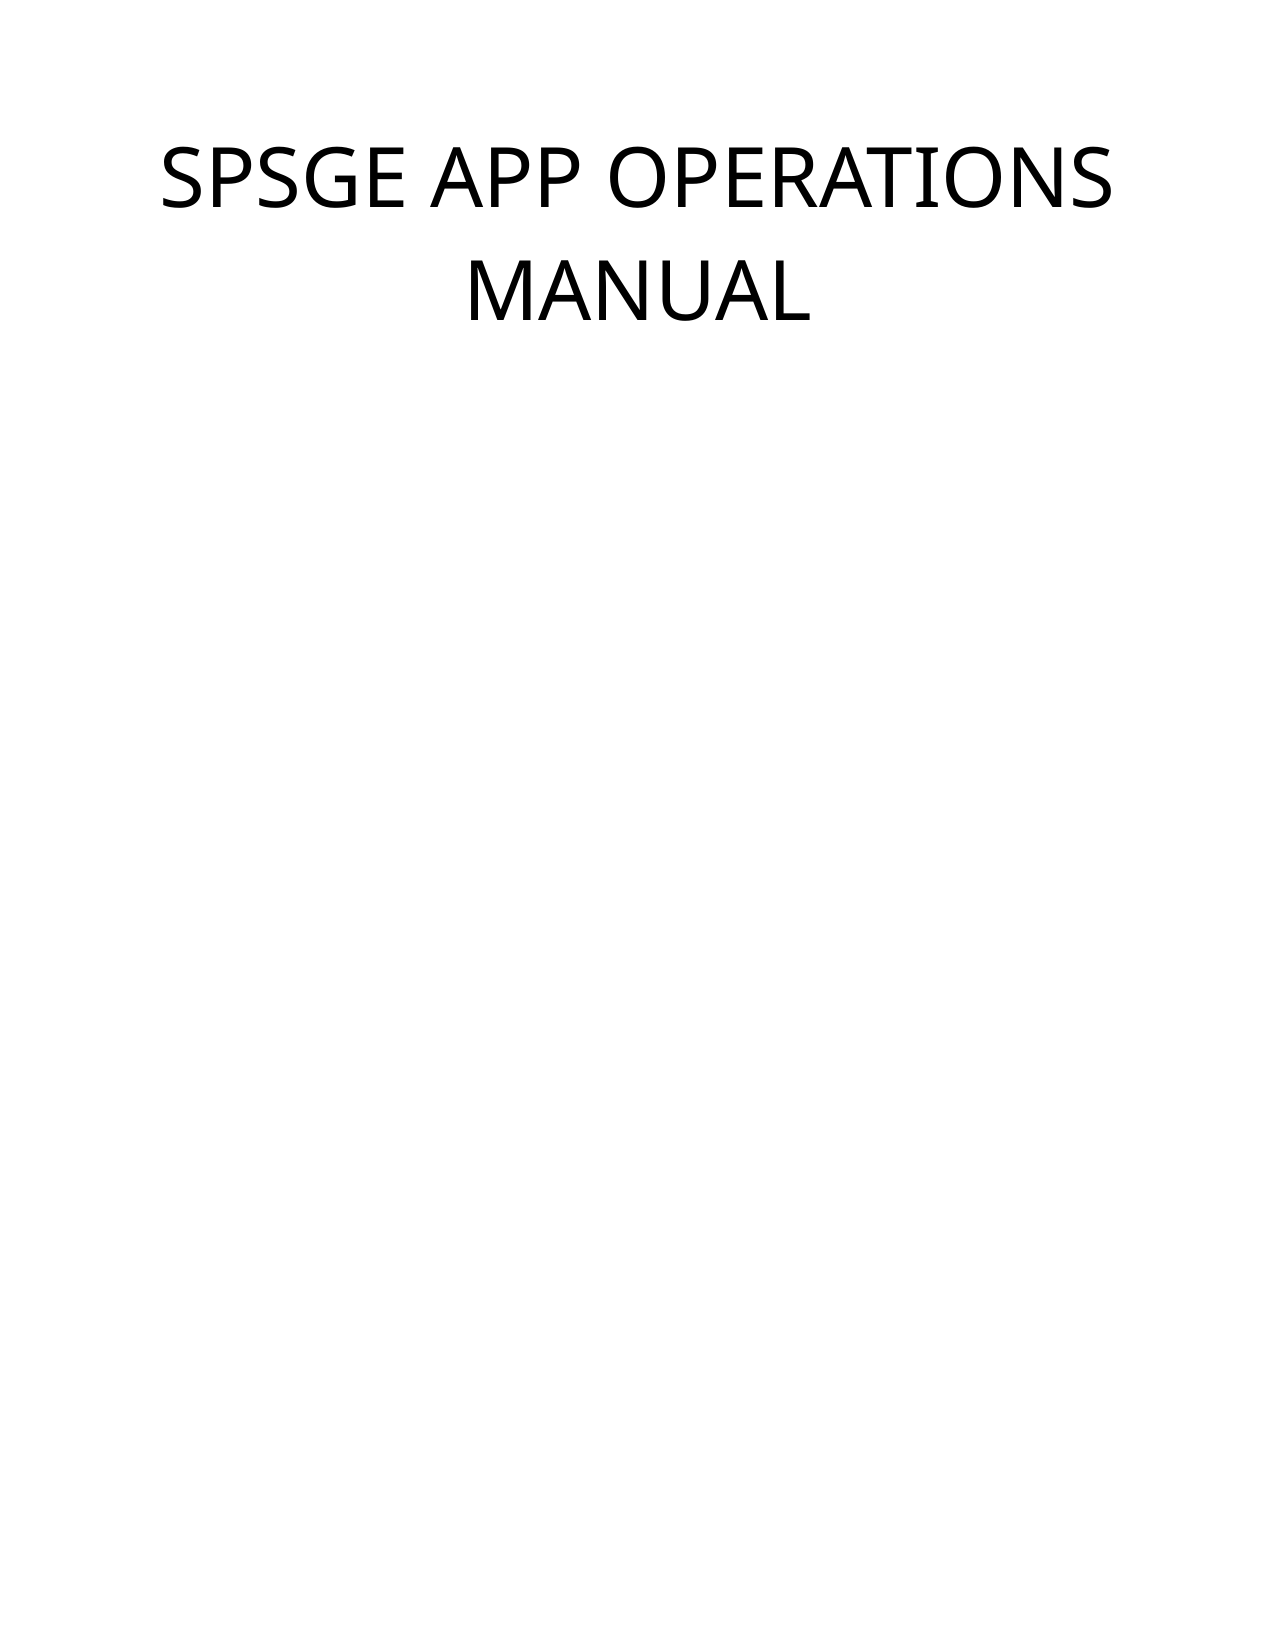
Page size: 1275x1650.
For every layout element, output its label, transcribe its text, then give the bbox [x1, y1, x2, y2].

text SPSGE APP OPERATIONS MANUAL [118, 118, 1157, 345]
